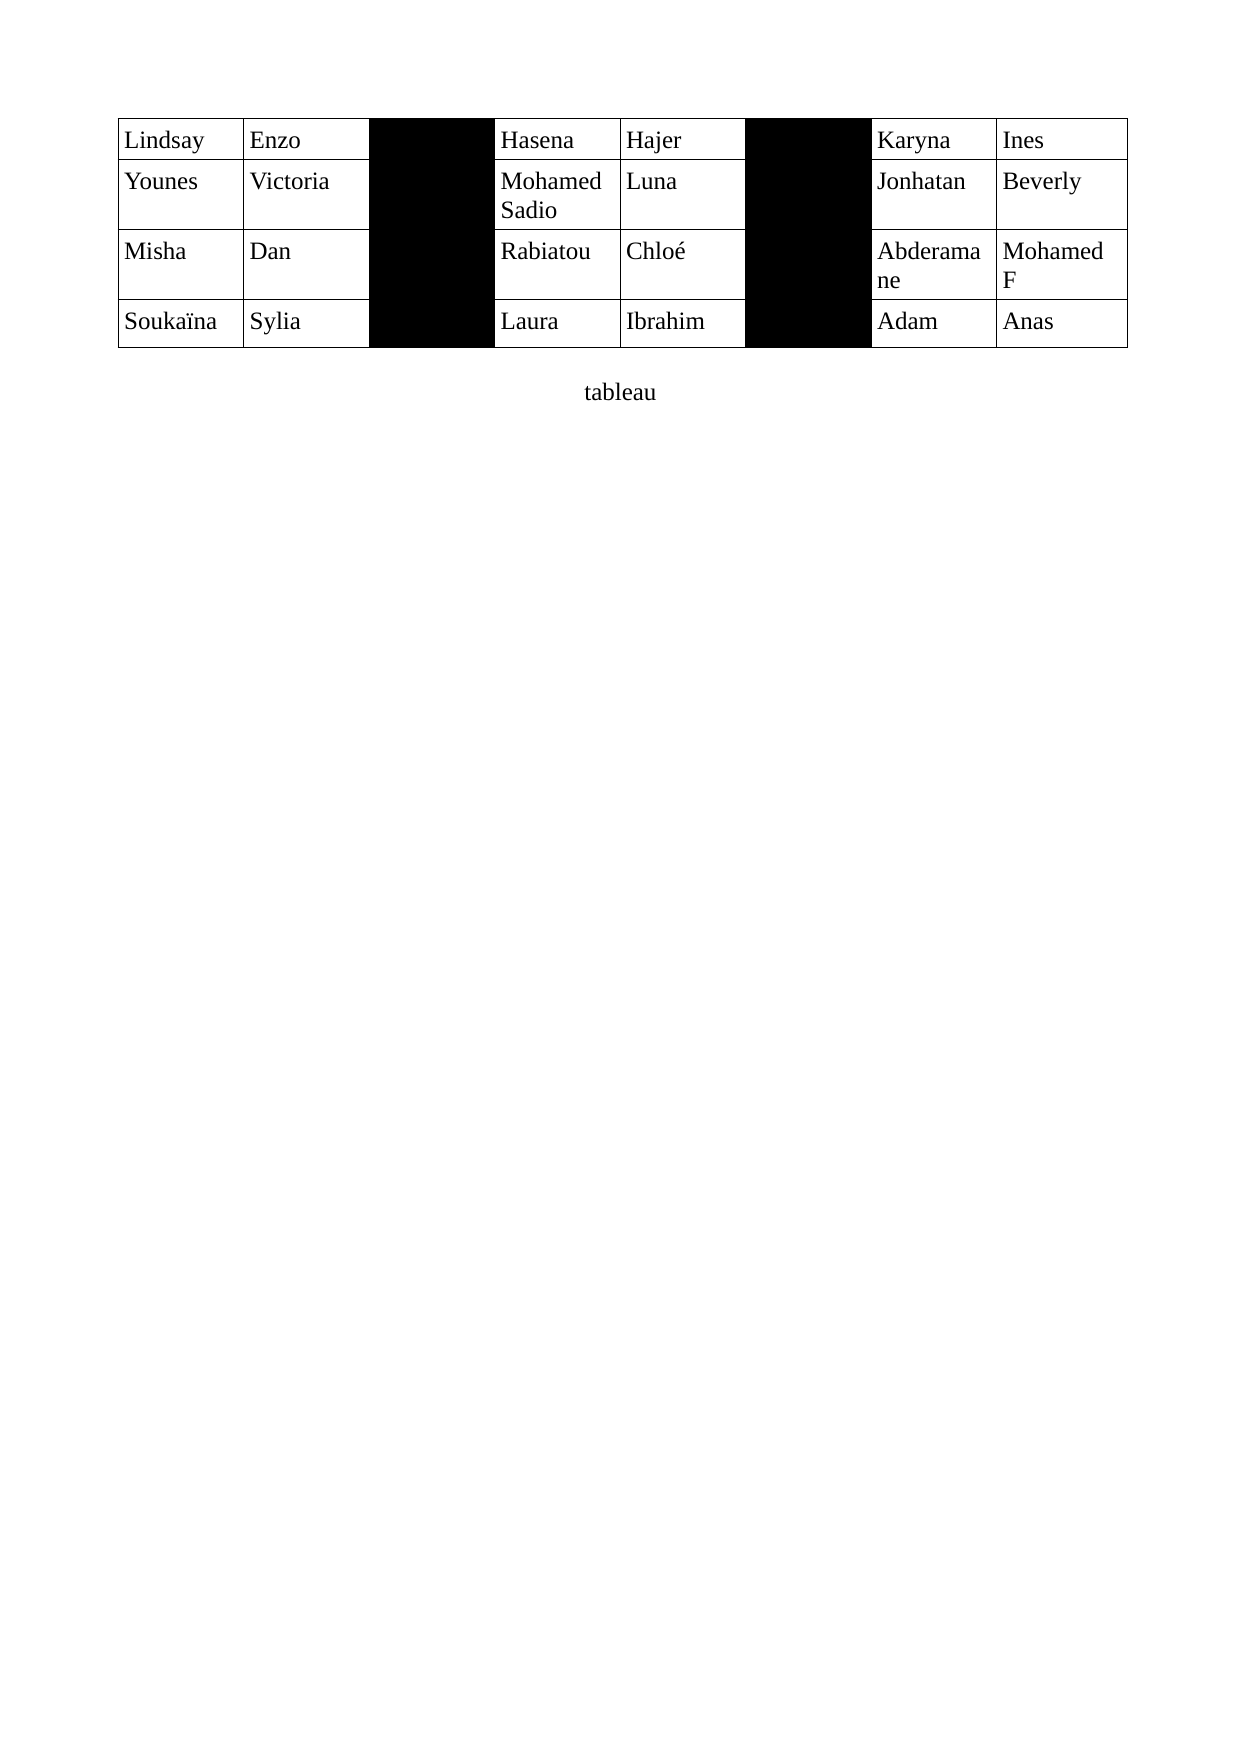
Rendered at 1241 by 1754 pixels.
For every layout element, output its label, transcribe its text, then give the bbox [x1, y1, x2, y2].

table_header Ines [997, 119, 1127, 159]
table_header Enzo [244, 119, 369, 159]
table_cell Laura [495, 300, 620, 347]
table_cell Mohamed F [997, 230, 1127, 299]
table_cell Victoria [244, 160, 369, 229]
table_cell Rabiatou [495, 230, 620, 299]
table_header Hajer [621, 119, 745, 159]
table_cell [370, 230, 494, 299]
table_cell Chloé [621, 230, 745, 299]
table_cell Anas [997, 300, 1127, 347]
table_header Hasena [495, 119, 620, 159]
table_cell Sylia [244, 300, 369, 347]
table_cell Misha [119, 230, 243, 299]
table_cell Beverly [997, 160, 1127, 229]
table_header Karyna [872, 119, 996, 159]
table_cell [370, 160, 494, 229]
table_cell Soukaïna [119, 300, 243, 347]
table_cell [746, 300, 871, 347]
table_cell Luna [621, 160, 745, 229]
table_cell Mohamed Sadio [495, 160, 620, 229]
table_cell Ibrahim [621, 300, 745, 347]
table_cell Adam [872, 300, 996, 347]
table_header [746, 119, 871, 159]
table_cell [746, 230, 871, 299]
table_cell [746, 160, 871, 229]
table_cell Jonhatan [872, 160, 996, 229]
table_cell Younes [119, 160, 243, 229]
table_cell Dan [244, 230, 369, 299]
text tableau [118, 377, 1122, 405]
table_header [370, 119, 494, 159]
table_header Lindsay [119, 119, 243, 159]
table_cell Abderamane [872, 230, 996, 299]
table_cell [370, 300, 494, 347]
